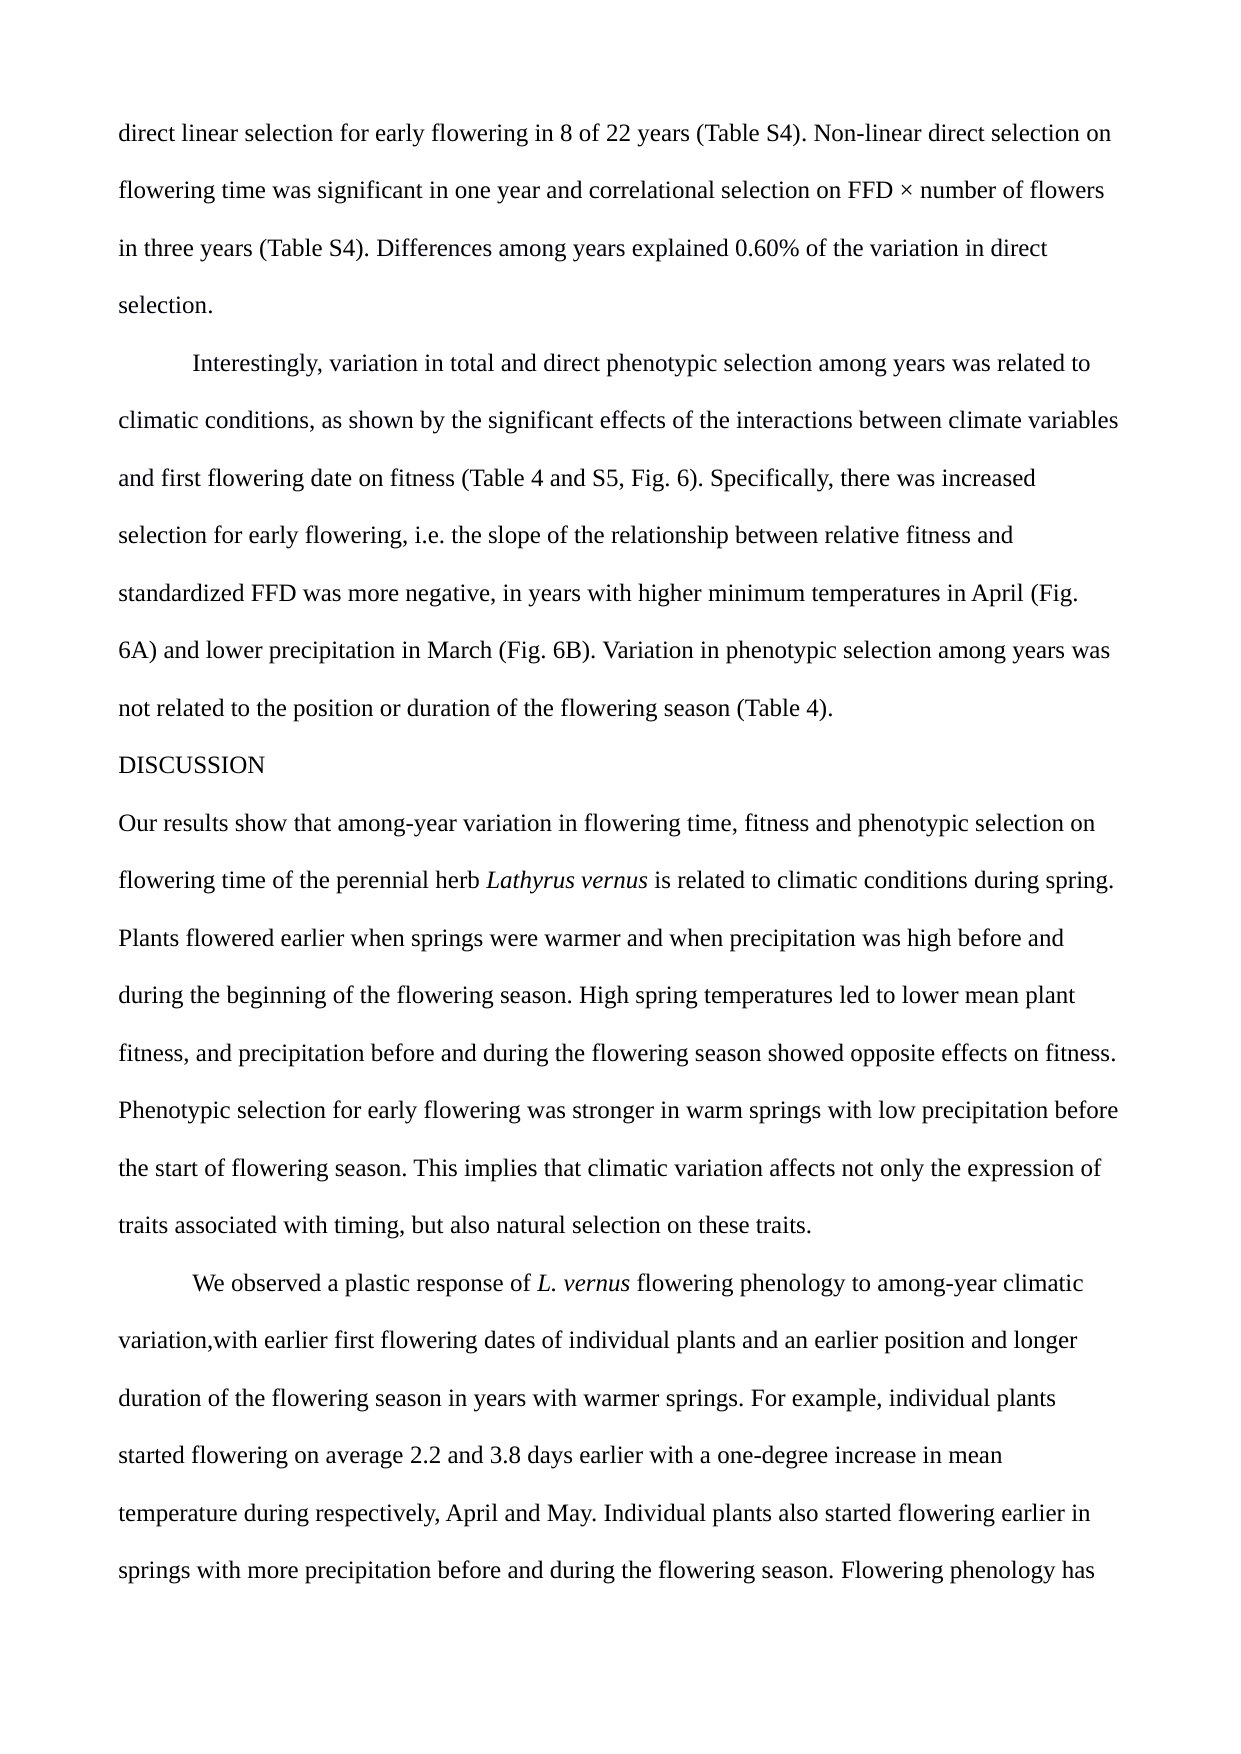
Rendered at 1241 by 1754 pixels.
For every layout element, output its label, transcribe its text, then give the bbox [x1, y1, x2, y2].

text Our results show that among-year variation in flowering time, fitness and phenotypic selection on flowering time of the perennial herb Lathyrus vernus is related to climatic conditions during spring. Plants flowered earlier when springs were warmer and when precipitation was high before and during the beginning of the flowering season. High spring temperatures led to lower mean plant fitness, and precipitation before and during the flowering season showed opposite effects on fitness. Phenotypic selection for early flowering was stronger in warm springs with low precipitation before the start of flowering season. This implies that climatic variation affects not only the expression of traits associated with timing, but also natural selection on these traits. [118, 808, 1122, 1239]
text direct linear selection for early flowering in 8 of 22 years (Table S4). Non-linear direct selection on flowering time was significant in one year and correlational selection on FFD × number of flowers in three years (Table S4). Differences among years explained 0.60% of the variation in direct selection. [118, 118, 1122, 319]
text DISCUSSION [118, 751, 1122, 779]
text Interestingly, variation in total and direct phenotypic selection among years was related to climatic conditions, as shown by the significant effects of the interactions between climate variables and first flowering date on fitness (Table 4 and S5, Fig. 6). Specifically, there was increased selection for early flowering, i.e. the slope of the relationship between relative fitness and standardized FFD was more negative, in years with higher minimum temperatures in April (Fig. 6A) and lower precipitation in March (Fig. 6B). Variation in phenotypic selection among years was not related to the position or duration of the flowering season (Table 4). [118, 348, 1122, 722]
text We observed a plastic response of L. vernus flowering phenology to among-year climatic variation,with earlier first flowering dates of individual plants and an earlier position and longer duration of the flowering season in years with warmer springs. For example, individual plants started flowering on average 2.2 and 3.8 days earlier with a one-degree increase in mean temperature during respectively, April and May. Individual plants also started flowering earlier in springs with more precipitation before and during the flowering season. Flowering phenology has [118, 1268, 1122, 1584]
